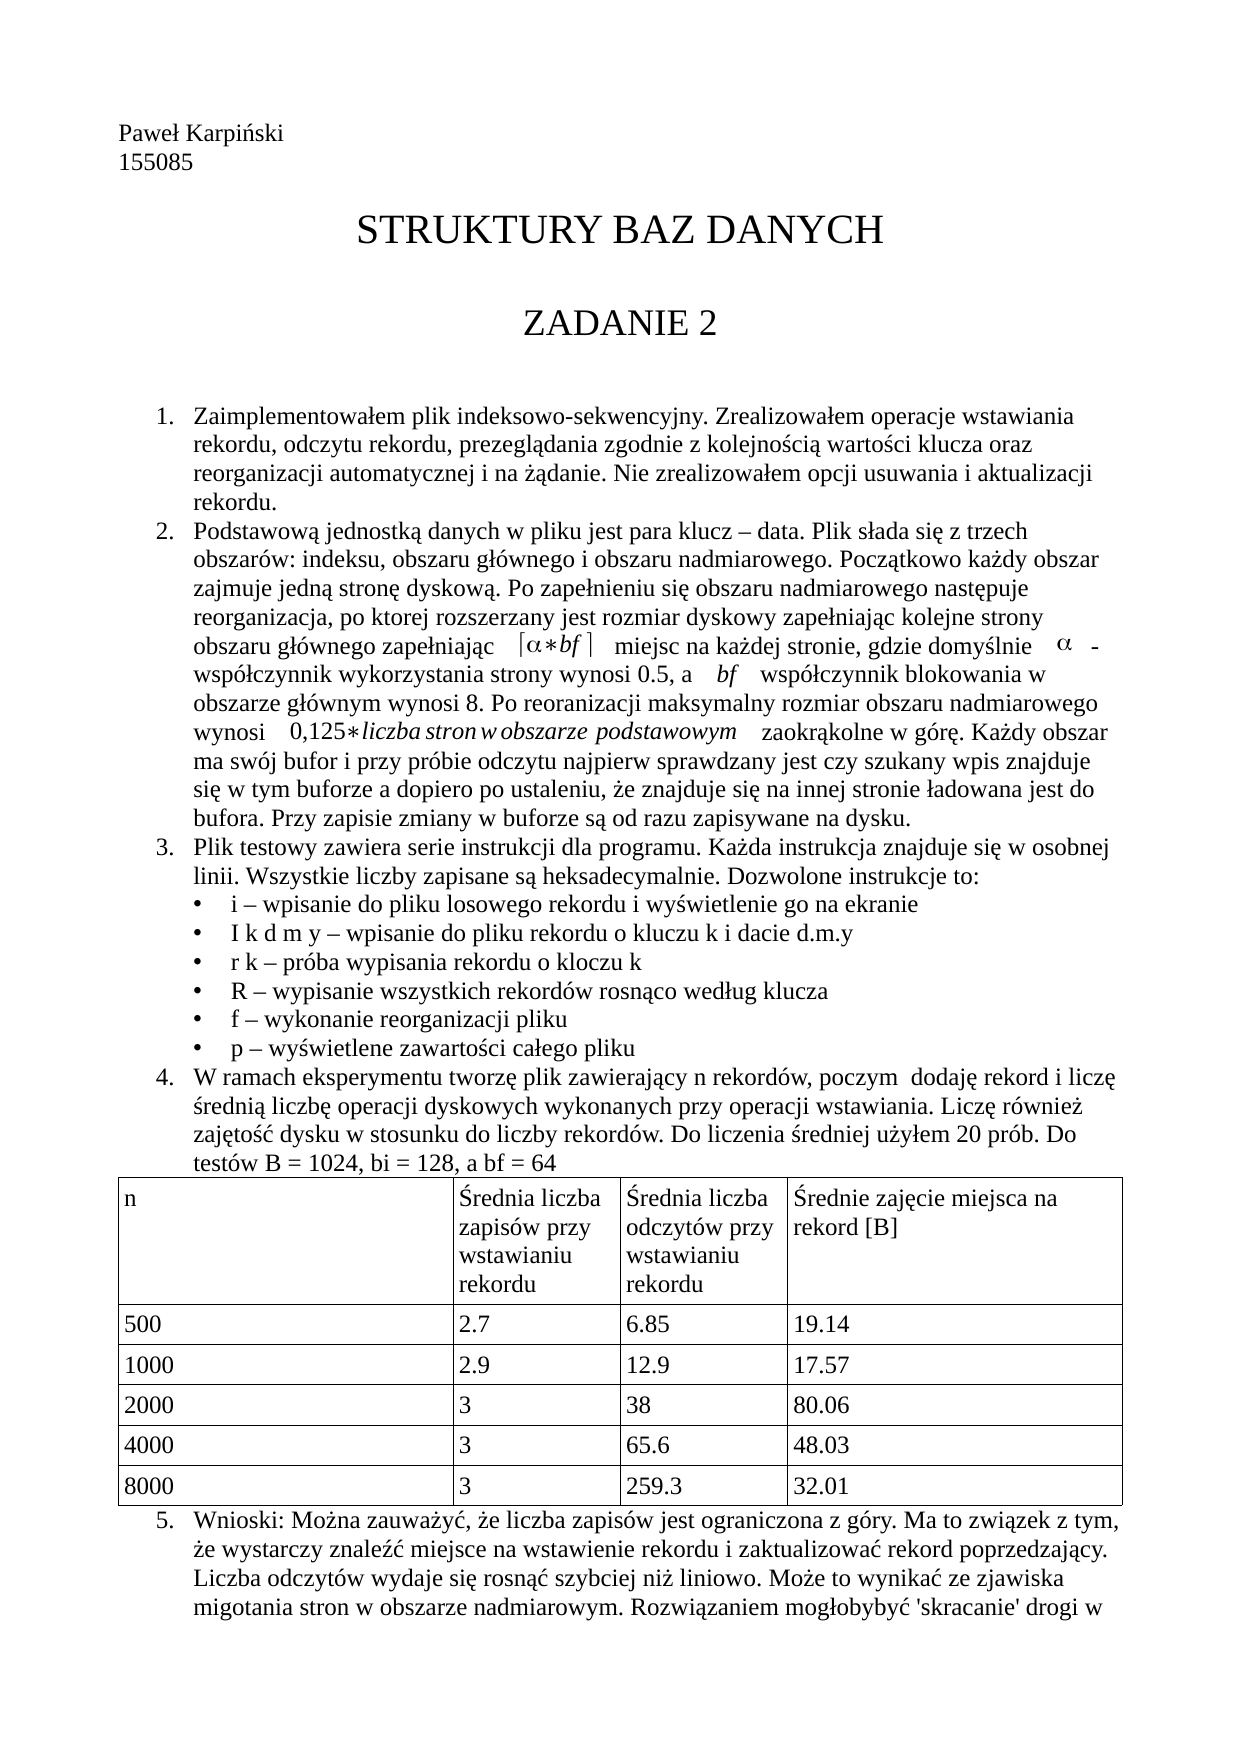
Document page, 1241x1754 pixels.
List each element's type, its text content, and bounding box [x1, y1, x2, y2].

text ZADANIE 2 [118, 300, 1122, 343]
list Podstawową jednostką danych w pliku jest para klucz – data. Plik słada się z trzech obszarów: indeksu, obszaru głównego i obszaru nadmiarowego. Początkowo każdy obszar zajmuje jedną stronę dyskową. Po zapełnieniu się obszaru nadmiarowego następuje reorganizacja, po ktorej rozszerzany jest rozmiar dyskowy zapełniając kolejne strony obszaru głównego zapełniając miejsc na każdej stronie, gdzie domyślnie - współczynnik wykorzystania strony wynosi 0.5, a współczynnik blokowania w obszarze głównym wynosi 8. Po reoranizacji maksymalny rozmiar obszaru nadmiarowego wynosi zaokrąkolne w górę. Każdy obszar ma swój bufor i przy próbie odczytu najpierw sprawdzany jest czy szukany wpis znajduje się w tym buforze a dopiero po ustaleniu, że znajduje się na innej stronie ładowana jest do bufora. Przy zapisie zmiany w buforze są od razu zapisywane na dysku. [156, 516, 1122, 832]
table_cell 6,85 [621, 1305, 787, 1344]
text STRUKTURY BAZ DANYCH [118, 204, 1122, 252]
list Wnioski: Można zauważyć, że liczba zapisów jest ograniczona z góry. Ma to związek z tym, że wystarczy znaleźć miejsce na wstawienie rekordu i zaktualizować rekord poprzedzający. Liczba odczytów wydaje się rosnąć szybciej niż liniowo. Może to wynikać ze zjawiska migotania stron w obszarze nadmiarowym. Rozwiązaniem mogłobybyć 'skracanie' drogi w [156, 1506, 1122, 1620]
table_cell 3 [454, 1385, 620, 1424]
table_header Średnia liczba zapisów przy wstawianiu rekordu [454, 1178, 620, 1304]
table_cell 17,57 [788, 1345, 1122, 1384]
list R – wypisanie wszystkich rekordów rosnąco według klucza [193, 976, 1122, 1004]
table_cell 32,01 [788, 1466, 1122, 1505]
table_header Średnie zajęcie miejsca na rekord [B] [788, 1178, 1122, 1304]
table_header n [119, 1178, 453, 1304]
table_cell 4000 [119, 1426, 453, 1465]
list i – wpisanie do pliku losowego rekordu i wyświetlenie go na ekranie [193, 889, 1122, 918]
list r k – próba wypisania rekordu o kloczu k [193, 947, 1122, 976]
table_cell 1000 [119, 1345, 453, 1384]
table_cell 2,7 [454, 1305, 620, 1344]
list Zaimplementowałem plik indeksowo-sekwencyjny. Zrealizowałem operacje wstawiania rekordu, odczytu rekordu, prezeglądania zgodnie z kolejnością wartości klucza oraz reorganizacji automatycznej i na żądanie. Nie zrealizowałem opcji usuwania i aktualizacji rekordu. [156, 401, 1122, 516]
list W ramach eksperymentu tworzę plik zawierający n rekordów, poczym dodaję rekord i liczę średnią liczbę operacji dyskowych wykonanych przy operacji wstawiania. Liczę również zajętość dysku w stosunku do liczby rekordów. Do liczenia średniej użyłem 20 prób. Do testów B = 1024, bi = 128, a bf = 64 [156, 1062, 1122, 1177]
table_cell 8000 [119, 1466, 453, 1505]
table_cell 2,9 [454, 1345, 620, 1384]
table_cell 259,3 [621, 1466, 787, 1505]
table_cell 38 [621, 1385, 787, 1424]
table_cell 48,03 [788, 1426, 1122, 1465]
text 155085 [118, 147, 1122, 176]
list p – wyświetlene zawartości całego pliku [193, 1033, 1122, 1062]
table_cell 3 [454, 1426, 620, 1465]
table_cell 19,14 [788, 1305, 1122, 1344]
table_cell 12,9 [621, 1345, 787, 1384]
table_cell 2000 [119, 1385, 453, 1424]
list Plik testowy zawiera serie instrukcji dla programu. Każda instrukcja znajduje się w osobnej linii. Wszystkie liczby zapisane są heksadecymalnie. Dozwolone instrukcje to: [156, 832, 1122, 889]
table_cell 80,06 [788, 1385, 1122, 1424]
table_header Średnia liczba odczytów przy wstawianiu rekordu [621, 1178, 787, 1304]
table_cell 3 [454, 1466, 620, 1505]
text Paweł Karpiński [118, 118, 1122, 147]
table_cell 65,6 [621, 1426, 787, 1465]
list I k d m y – wpisanie do pliku rekordu o kluczu k i dacie d.m.y [193, 918, 1122, 947]
list f – wykonanie reorganizacji pliku [193, 1004, 1122, 1033]
table_cell 500 [119, 1305, 453, 1344]
